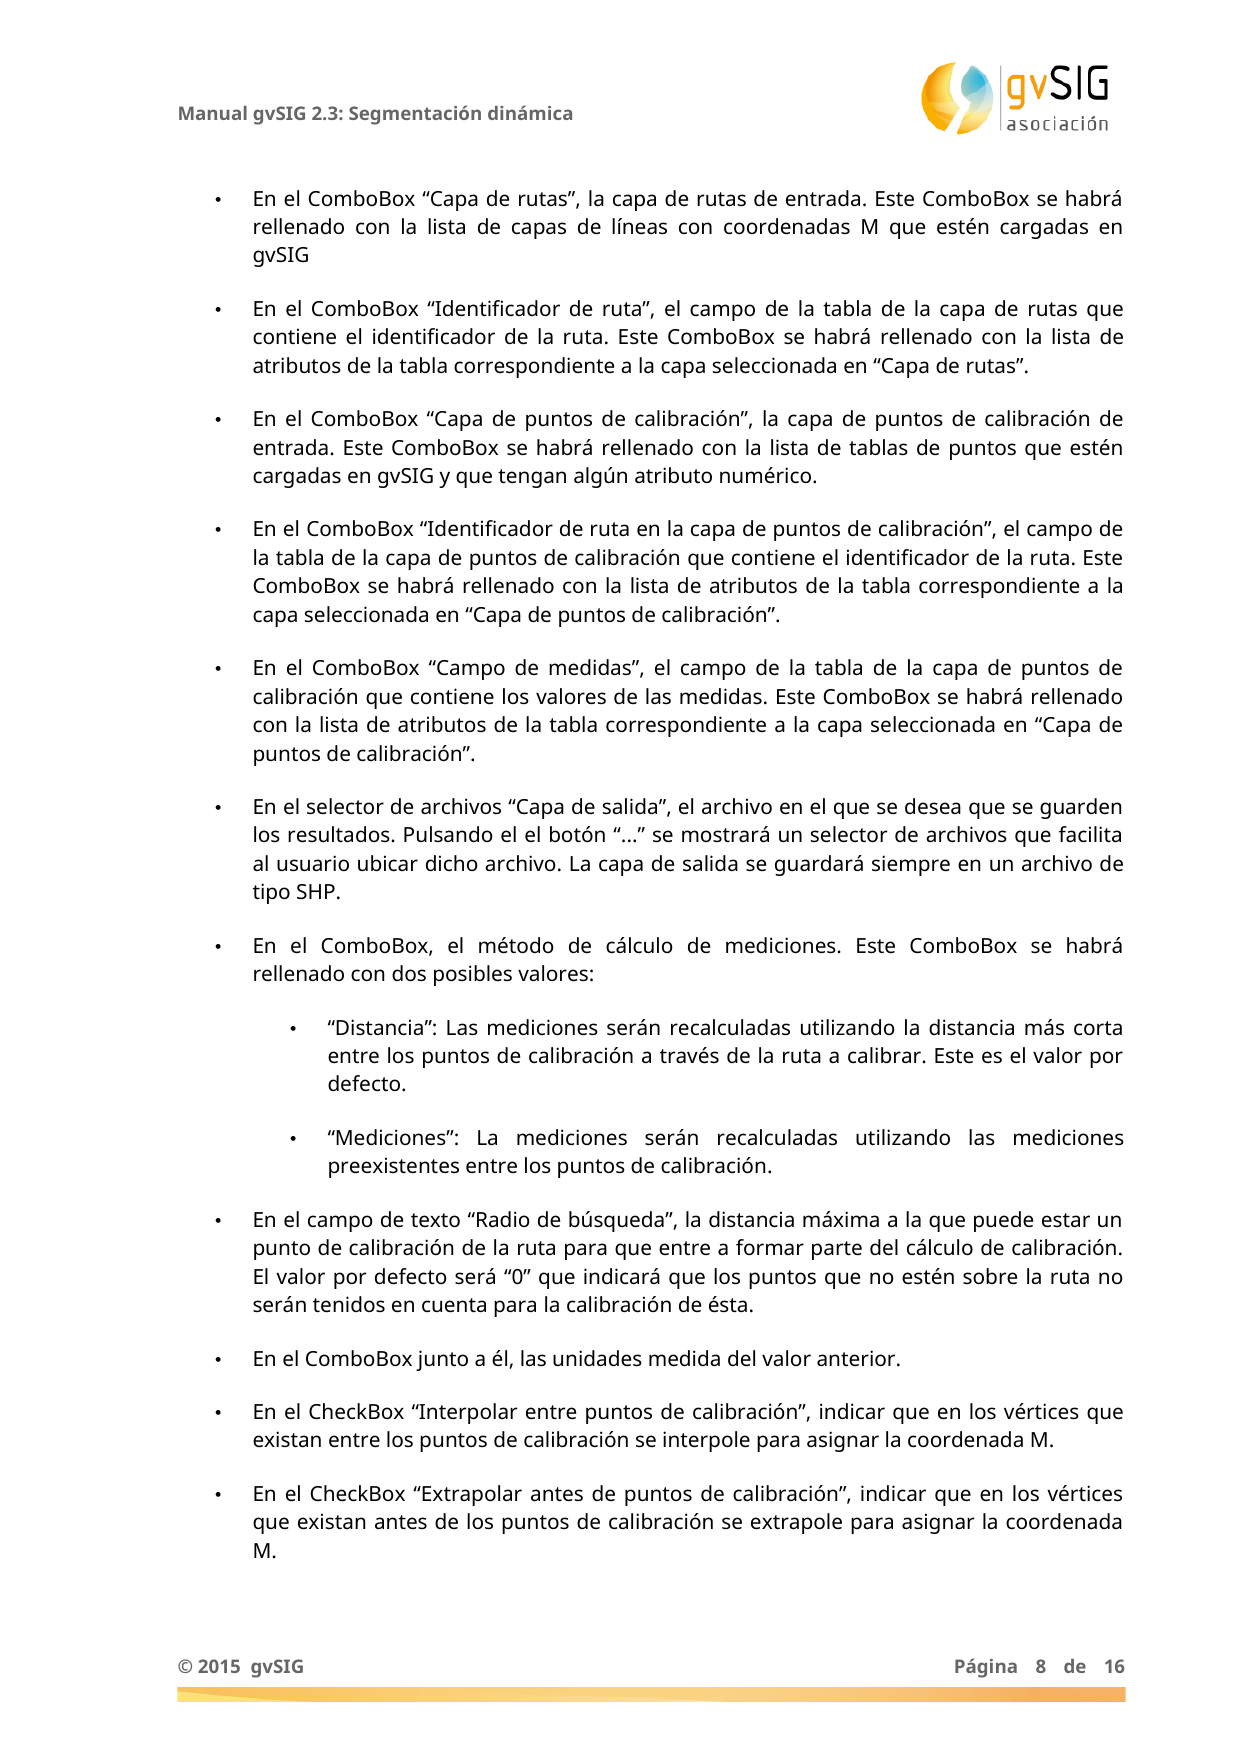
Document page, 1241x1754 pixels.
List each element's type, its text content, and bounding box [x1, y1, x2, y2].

list “Distancia”: Las mediciones serán recalculadas utilizando la distancia más corta entre los puntos de calibración a través de la ruta a calibrar. Este es el valor por defecto. [290, 1013, 1125, 1098]
picture [177, 1687, 1126, 1702]
list En el ComboBox “Capa de puntos de calibración”, la capa de puntos de calibración de entrada. Este ComboBox se habrá rellenado con la lista de tablas de puntos que estén cargadas en gvSIG y que tengan algún atributo numérico. [215, 404, 1125, 489]
list En el ComboBox “Identificador de ruta en la capa de puntos de calibración”, el campo de la tabla de la capa de puntos de calibración que contiene el identificador de la ruta. Este ComboBox se habrá rellenado con la lista de atributos de la tabla correspondiente a la capa seleccionada en “Capa de puntos de calibración”. [215, 514, 1125, 628]
list En el ComboBox “Identificador de ruta”, el campo de la tabla de la capa de rutas que contiene el identificador de la ruta. Este ComboBox se habrá rellenado con la lista de atributos de la tabla correspondiente a la capa seleccionada en “Capa de rutas”. [215, 294, 1125, 379]
list En el ComboBox “Capa de rutas”, la capa de rutas de entrada. Este ComboBox se habrá rellenado con la lista de capas de líneas con coordenadas M que estén cargadas en gvSIG [215, 184, 1125, 269]
list En el campo de texto “Radio de búsqueda”, la distancia máxima a la que puede estar un punto de calibración de la ruta para que entre a formar parte del cálculo de calibración. El valor por defecto será “0” que indicará que los puntos que no estén sobre la ruta no serán tenidos en cuenta para la calibración de ésta. [215, 1205, 1125, 1319]
list En el CheckBox “Extrapolar antes de puntos de calibración”, indicar que en los vértices que existan antes de los puntos de calibración se extrapole para asignar la coordenada M. [215, 1479, 1125, 1564]
list En el ComboBox junto a él, las unidades medida del valor anterior. [215, 1344, 1125, 1372]
list En el ComboBox, el método de cálculo de mediciones. Este ComboBox se habrá rellenado con dos posibles valores: [215, 931, 1125, 988]
list En el CheckBox “Interpolar entre puntos de calibración”, indicar que en los vértices que existan entre los puntos de calibración se interpole para asignar la coordenada M. [215, 1397, 1125, 1454]
list En el ComboBox “Campo de medidas”, el campo de la tabla de la capa de puntos de calibración que contiene los valores de las medidas. Este ComboBox se habrá rellenado con la lista de atributos de la tabla correspondiente a la capa seleccionada en “Capa de puntos de calibración”. [215, 653, 1125, 767]
list En el selector de archivos “Capa de salida”, el archivo en el que se desea que se guarden los resultados. Pulsando el el botón “...” se mostrará un selector de archivos que facilita al usuario ubicar dicho archivo. La capa de salida se guardará siempre en un archivo de tipo SHP. [215, 792, 1125, 906]
list “Mediciones”: La mediciones serán recalculadas utilizando las mediciones preexistentes entre los puntos de calibración. [290, 1123, 1125, 1180]
picture [902, 47, 1122, 148]
